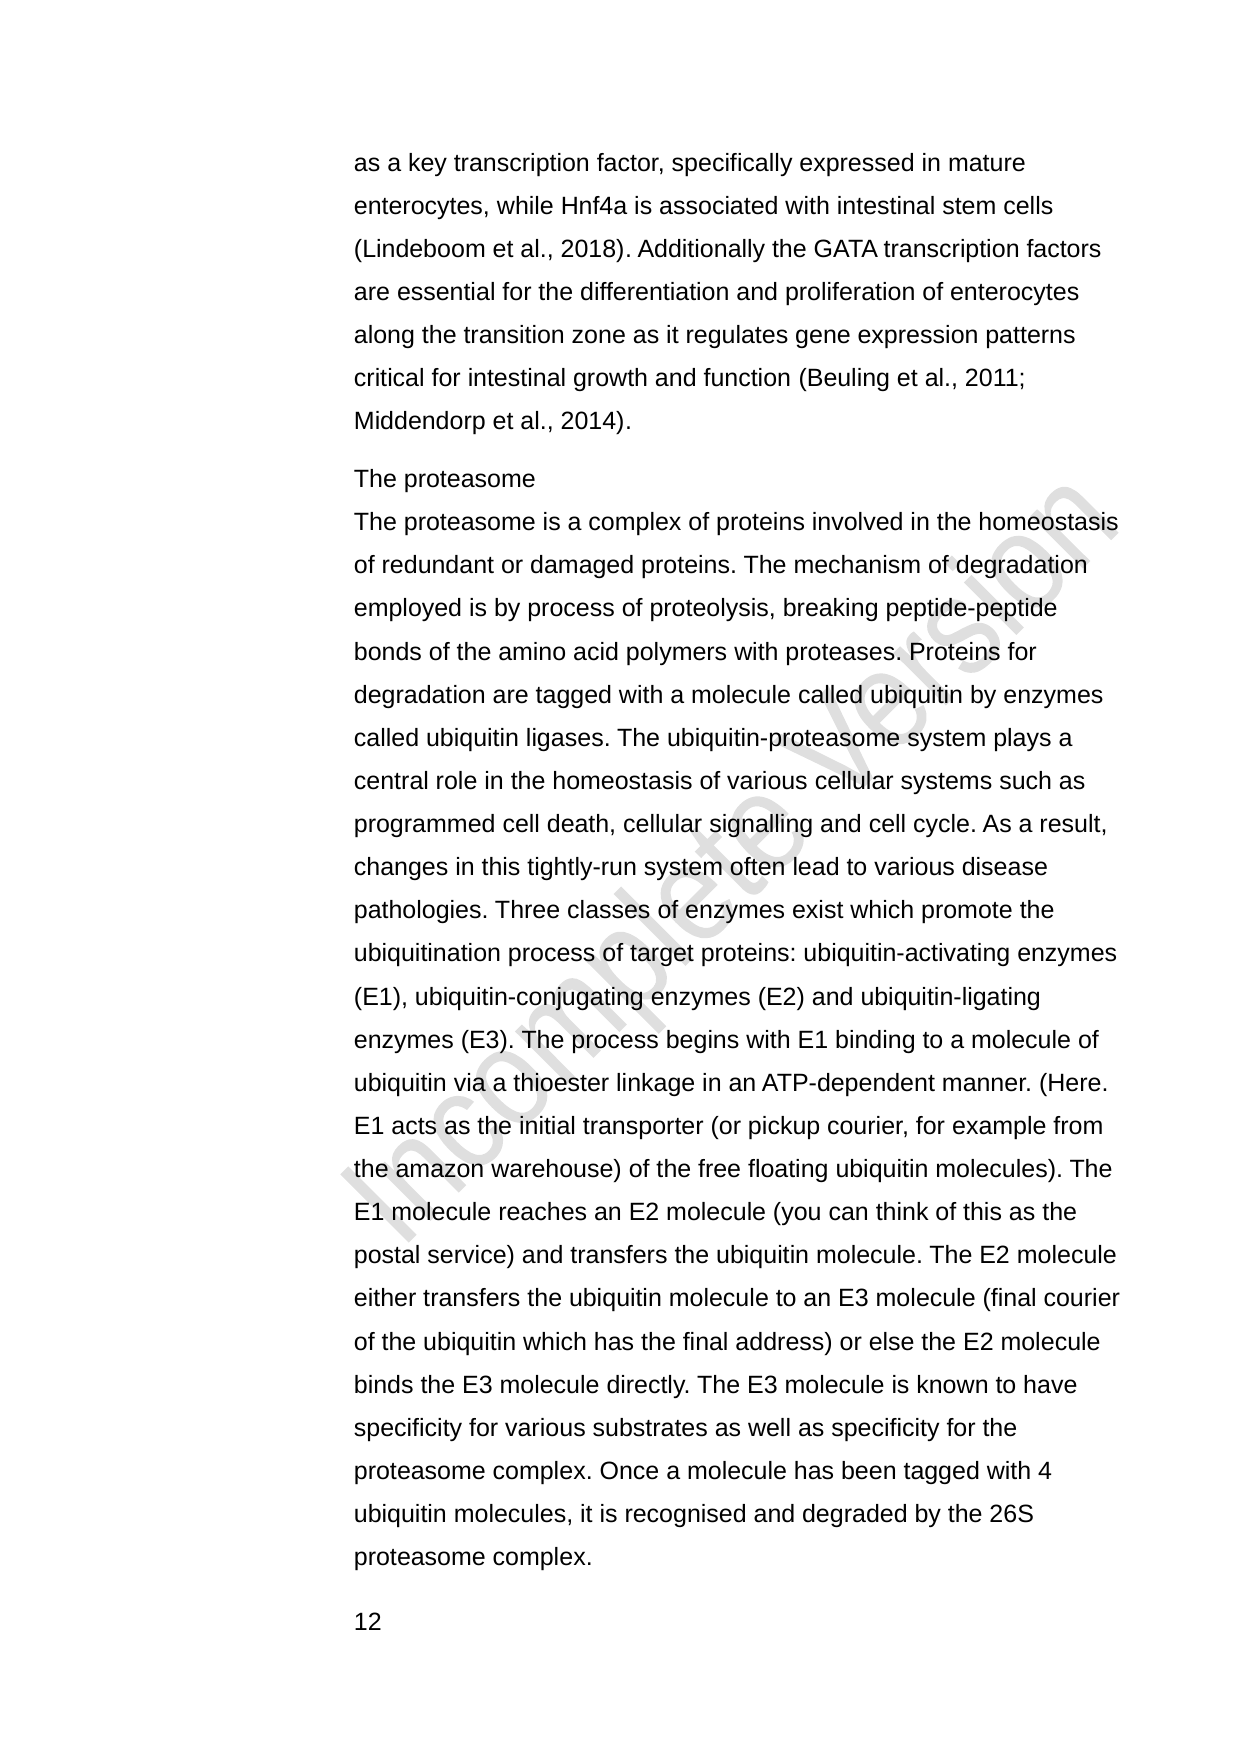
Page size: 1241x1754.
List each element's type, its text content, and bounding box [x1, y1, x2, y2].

text The proteasome [354, 464, 1122, 493]
text The proteasome is a complex of proteins involved in the homeostasis of redundant or damaged proteins. The mechanism of degradation employed is by process of proteolysis, breaking peptide-peptide bonds of the amino acid polymers with proteases. Proteins for degradation are tagged with a molecule called ubiquitin by enzymes called ubiquitin ligases. The ubiquitin-proteasome system plays a central role in the homeostasis of various cellular systems such as programmed cell death, cellular signalling and cell cycle. As a result, changes in this tightly-run system often lead to various disease pathologies. Three classes of enzymes exist which promote the ubiquitination process of target proteins: ubiquitin-activating enzymes (E1), ubiquitin-conjugating enzymes (E2) and ubiquitin-ligating enzymes (E3). The process begins with E1 binding to a molecule of ubiquitin via a thioester linkage in an ATP-dependent manner. (Here. E1 acts as the initial transporter (or pickup courier, for example from the amazon warehouse) of the free floating ubiquitin molecules). The E1 molecule reaches an E2 molecule (you can think of this as the postal service) and transfers the ubiquitin molecule. The E2 molecule either transfers the ubiquitin molecule to an E3 molecule (final courier of the ubiquitin which has the final address) or else the E2 molecule binds the E3 molecule directly. The E3 molecule is known to have specificity for various substrates as well as specificity for the proteasome complex. Once a molecule has been tagged with 4 ubiquitin molecules, it is recognised and degraded by the 26S proteasome complex. [354, 507, 1122, 1571]
text as a key transcription factor, specifically expressed in mature enterocytes, while Hnf4a is associated with intestinal stem cells (Lindeboom et al., 2018). Additionally the GATA transcription factors are essential for the differentiation and proliferation of enterocytes along the transition zone as it regulates gene expression patterns critical for intestinal growth and function (Beuling et al., 2011; Middendorp et al., 2014). [354, 148, 1122, 435]
